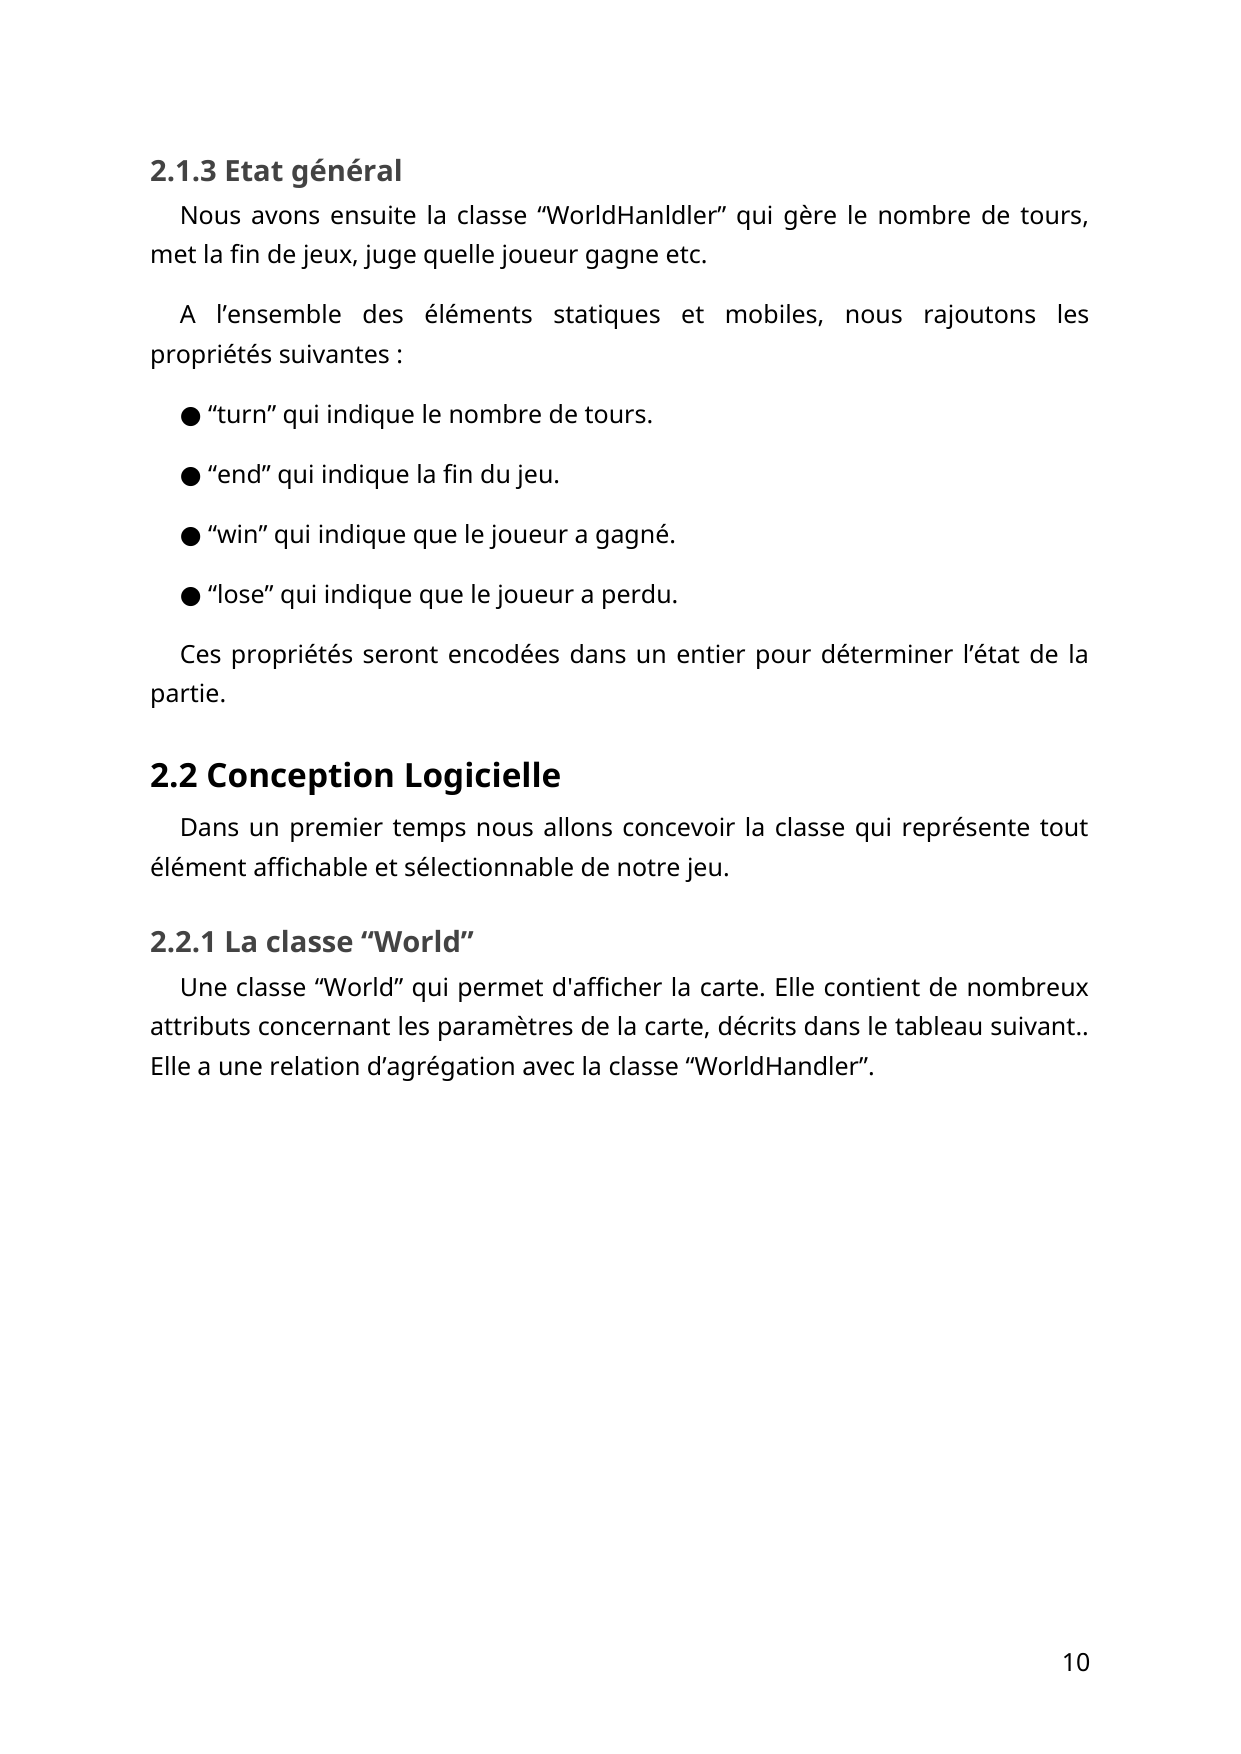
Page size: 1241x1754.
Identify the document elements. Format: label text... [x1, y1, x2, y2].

text ● “lose” qui indique que le joueur a perdu. [150, 576, 1090, 610]
subtitle 2.2 Conception Logicielle [150, 752, 1090, 798]
text A l’ensemble des éléments statiques et mobiles, nous rajoutons les propriétés suivantes : [150, 297, 1090, 370]
subtitle 2.2.1 La classe “World” [150, 922, 1090, 961]
subtitle 2.1.3 Etat général [150, 150, 1090, 190]
text Ces propriétés seront encodées dans un entier pour déterminer l’état de la partie. [150, 636, 1090, 709]
text Une classe “World” qui permet d'afficher la carte. Elle contient de nombreux attributs concernant les paramètres de la carte, décrits dans le tableau suivant.. Elle a une relation d’agrégation avec la classe “WorldHandler”. [150, 970, 1090, 1082]
text ● “turn” qui indique le nombre de tours. [150, 396, 1090, 430]
text ● “end” qui indique la fin du jeu. [150, 456, 1090, 490]
text ● “win” qui indique que le joueur a gagné. [150, 516, 1090, 550]
text Dans un premier temps nous allons concevoir la classe qui représente tout élément affichable et sélectionnable de notre jeu. [150, 810, 1090, 883]
text Nous avons ensuite la classe “WorldHanldler” qui gère le nombre de tours, met la fin de jeux, juge quelle joueur gagne etc. [150, 198, 1090, 271]
